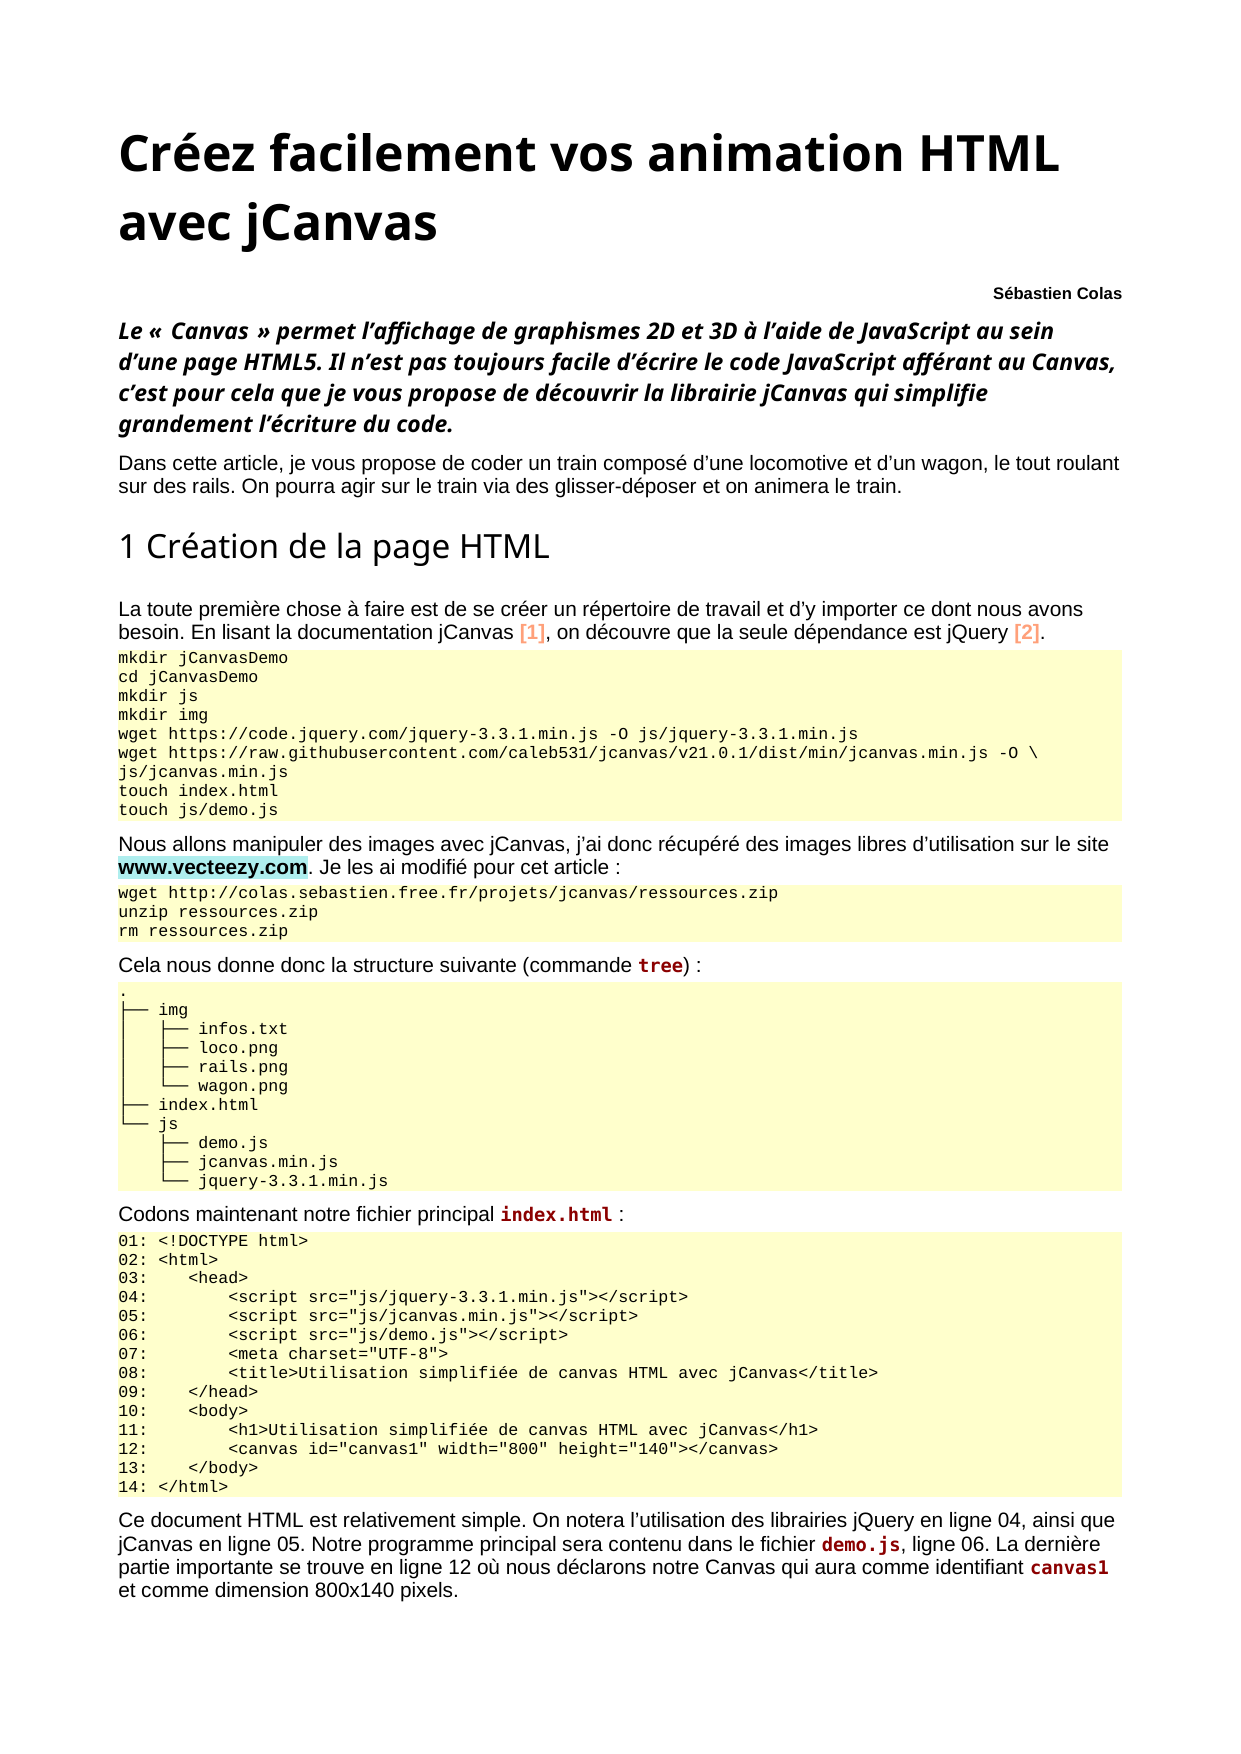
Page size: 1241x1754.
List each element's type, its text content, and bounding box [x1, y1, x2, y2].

text │ └── wagon.png [124, 1077, 1122, 1096]
text │ ├── infos.txt [164, 1020, 1122, 1039]
text . [118, 982, 1122, 1001]
text 07: <meta charset="UTF-8"> [118, 1346, 1122, 1365]
text 11: <h1>Utilisation simplifiée de canvas HTML avec jCanvas</h1> [118, 1422, 1122, 1441]
text │ ├── infos.txt [124, 1020, 162, 1039]
text 09: </head> [118, 1384, 1122, 1403]
text 01: <!DOCTYPE html> [118, 1232, 1122, 1251]
text ├── img [124, 1001, 1122, 1020]
text 04: <script src="js/jquery-3.3.1.min.js"></script> [118, 1289, 1122, 1308]
text mkdir jCanvasDemo cd jCanvasDemo mkdir js mkdir img wget https://code.jquery.com/jquery-3.3.1.min.js -O js/jquery-3.3.1.min.js wget https://raw.githubusercontent.com/caleb531/jcanvas/v21.0.1/dist/min/jcanvas.min.js -O \ js/jcanvas.min.js touch index.html touch js/demo.js [118, 650, 1122, 821]
text Cela nous donne donc la structure suivante (commande tree) : [118, 953, 1122, 977]
text 10: <body> [118, 1403, 1122, 1422]
text Codons maintenant notre fichier principal index.html : [118, 1203, 1122, 1226]
text ├── jcanvas.min.js [164, 1153, 1122, 1172]
subtitle 1 Création de la page HTML [118, 523, 1122, 568]
text │ ├── rails.png [124, 1058, 162, 1077]
text ├── demo.js [118, 1134, 162, 1153]
text └── jquery-3.3.1.min.js [118, 1172, 1122, 1191]
text ├── demo.js [164, 1134, 1122, 1153]
text 06: <script src="js/demo.js"></script> [118, 1327, 1122, 1346]
text │ ├── loco.png [164, 1039, 1122, 1058]
subtitle Créez facilement vos animation HTML avec jCanvas [118, 118, 1122, 254]
text La toute première chose à faire est de se créer un répertoire de travail et d’y importer ce dont nous avons besoin. En lisant la documentation jCanvas [1], on découvre que la seule dépendance est jQuery [2]. [118, 597, 1122, 644]
text ├── jcanvas.min.js [118, 1153, 162, 1172]
text 05: <script src="js/jcanvas.min.js"></script> [118, 1308, 1122, 1327]
text └── js [118, 1115, 1122, 1134]
text wget http://colas.sebastien.free.fr/projets/jcanvas/ressources.zip unzip ressources.zip rm ressources.zip [118, 885, 1122, 942]
text 13: </body> [118, 1459, 1122, 1478]
text Ce document HTML est relativement simple. On notera l’utilisation des librairies jQuery en ligne 04, ainsi que jCanvas en ligne 05. Notre programme principal sera contenu dans le fichier demo.js, ligne 06. La dernière partie importante se trouve en ligne 12 où nous déclarons notre Canvas qui aura comme identifiant canvas1 et comme dimension 800x140 pixels. [118, 1509, 1122, 1602]
text │ ├── rails.png [164, 1058, 1122, 1077]
text 02: <html> [118, 1251, 1122, 1270]
text Dans cette article, je vous propose de coder un train composé d’une locomotive et d’un wagon, le tout roulant sur des rails. On pourra agir sur le train via des glisser-déposer et on animera le train. [118, 451, 1122, 498]
text 12: <canvas id="canvas1" width="800" height="140"></canvas> [118, 1441, 1122, 1459]
text │ ├── loco.png [124, 1039, 162, 1058]
text Sébastien Colas [118, 284, 1122, 303]
text 14: </html> [118, 1478, 1122, 1497]
text Nous allons manipuler des images avec jCanvas, j’ai donc récupéré des images libres d’utilisation sur le site www.vecteezy.com. Je les ai modifié pour cet article : [118, 832, 1122, 879]
text ├── index.html [124, 1096, 1122, 1115]
text 03: <head> [118, 1270, 1122, 1289]
text 08: <title>Utilisation simplifiée de canvas HTML avec jCanvas</title> [118, 1365, 1122, 1384]
text Le « Canvas » permet l’affichage de graphismes 2D et 3D à l’aide de JavaScript au sein d’une page HTML5. Il n’est pas toujours facile d’écrire le code JavaScript afférant au Canvas, c’est pour cela que je vous propose de découvrir la librairie jCanvas qui simplifie grandement l’écriture du code. [118, 314, 1122, 439]
